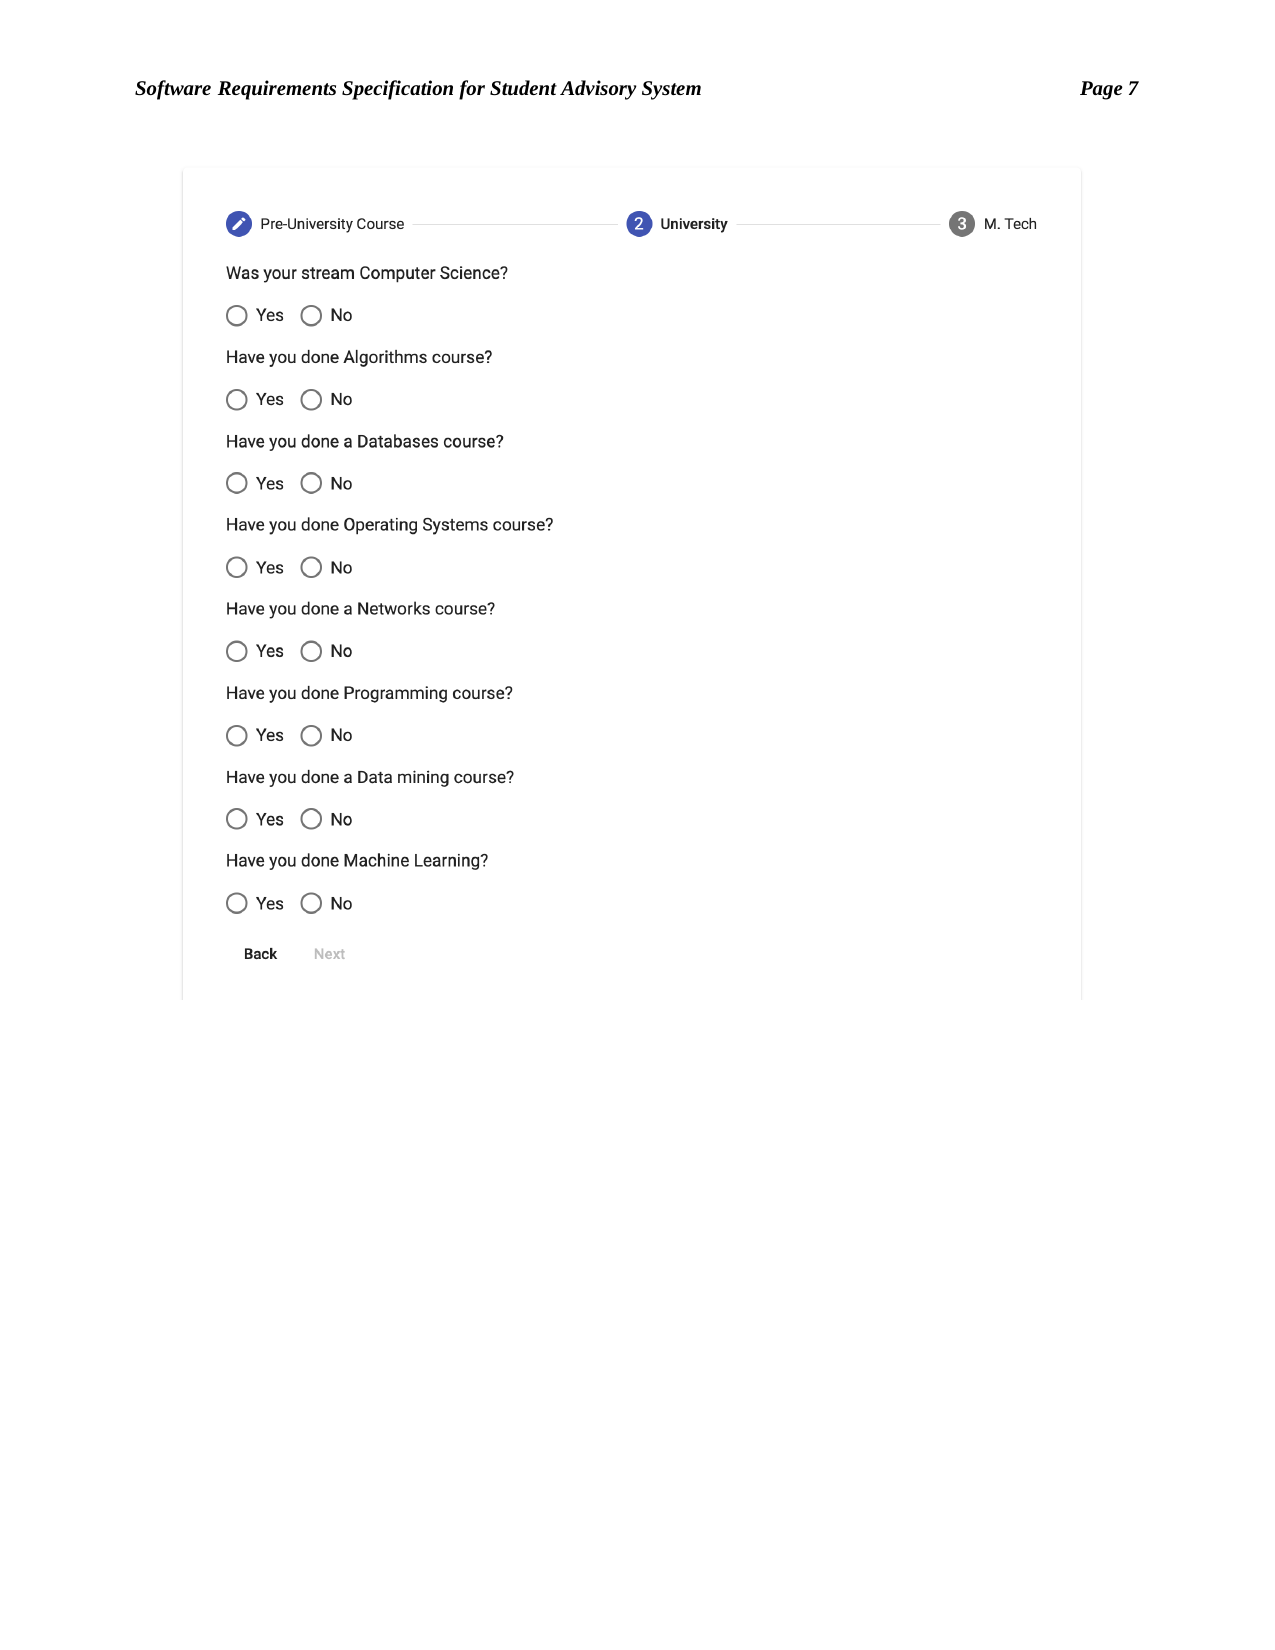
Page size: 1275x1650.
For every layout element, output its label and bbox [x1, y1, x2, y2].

picture [135, 150, 1140, 1000]
